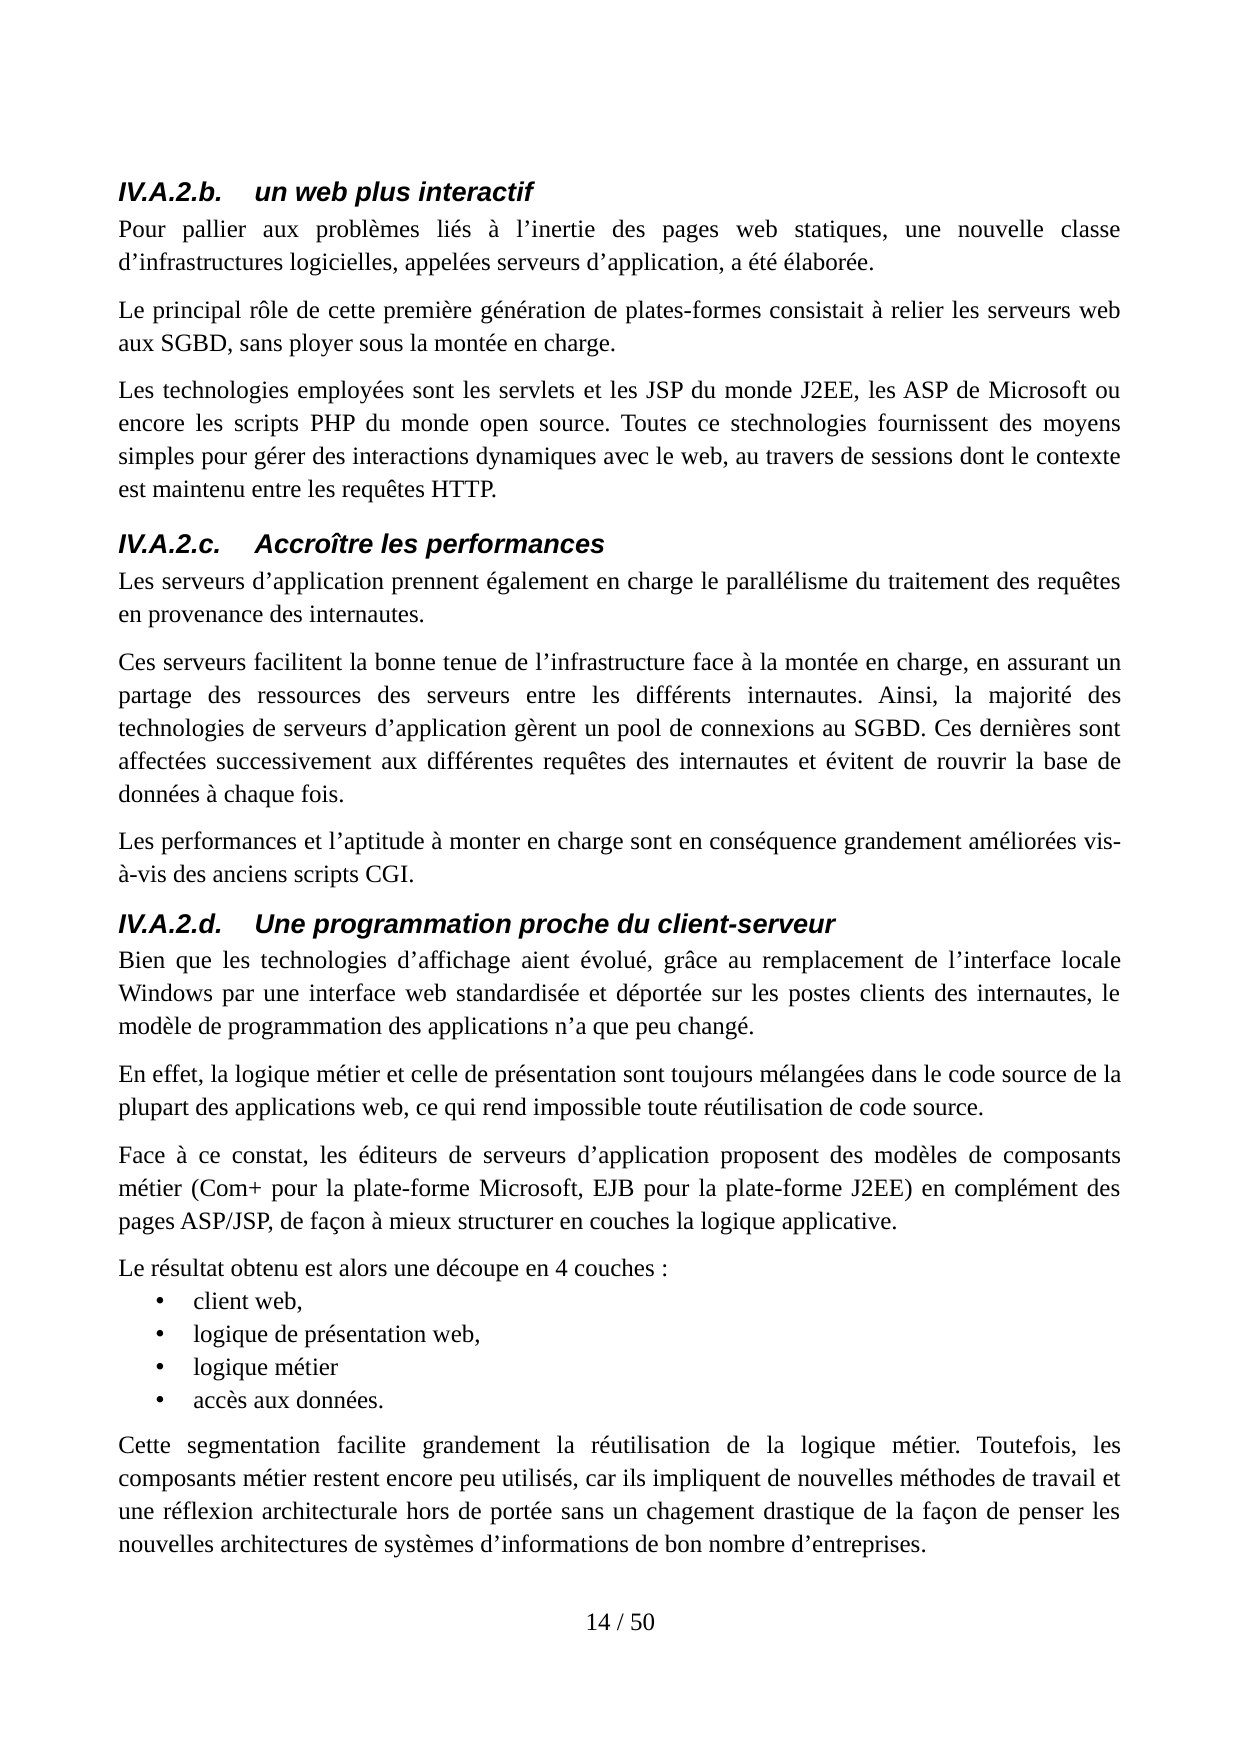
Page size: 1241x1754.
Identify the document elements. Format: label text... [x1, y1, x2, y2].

subtitle un web plus interactif [118, 176, 1122, 208]
text Le résultat obtenu est alors une découpe en 4 couches : [118, 1253, 1122, 1282]
list accès aux données. [156, 1385, 1122, 1414]
text Bien que les technologies d’affichage aient évolué, grâce au remplacement de l’interface locale Windows par une interface web standardisée et déportée sur les postes clients des internautes, le modèle de programmation des applications n’a que peu changé. [118, 945, 1122, 1040]
text Ces serveurs facilitent la bonne tenue de l’infrastructure face à la montée en charge, en assurant un partage des ressources des serveurs entre les différents internautes. Ainsi, la majorité des technologies de serveurs d’application gèrent un pool de connexions au SGBD. Ces dernières sont affectées successivement aux différentes requêtes des internautes et évitent de rouvrir la base de données à chaque fois. [118, 647, 1122, 808]
text Les serveurs d’application prennent également en charge le parallélisme du traitement des requêtes en provenance des internautes. [118, 566, 1122, 628]
subtitle Accroître les performances [118, 528, 1122, 560]
subtitle Une programmation proche du client-serveur [118, 908, 1122, 939]
text Cette segmentation facilite grandement la réutilisation de la logique métier. Toutefois, les composants métier restent encore peu utilisés, car ils impliquent de nouvelles méthodes de travail et une réflexion architecturale hors de portée sans un chagement drastique de la façon de penser les nouvelles architectures de systèmes d’informations de bon nombre d’entreprises. [118, 1430, 1122, 1558]
text Les performances et l’aptitude à monter en charge sont en conséquence grandement améliorées vis-à-vis des anciens scripts CGI. [118, 826, 1122, 888]
text En effet, la logique métier et celle de présentation sont toujours mélangées dans le code source de la plupart des applications web, ce qui rend impossible toute réutilisation de code source. [118, 1059, 1122, 1121]
text Face à ce constat, les éditeurs de serveurs d’application proposent des modèles de composants métier (Com+ pour la plate-forme Microsoft, EJB pour la plate-forme J2EE) en complément des pages ASP/JSP, de façon à mieux structurer en couches la logique applicative. [118, 1140, 1122, 1234]
text Pour pallier aux problèmes liés à l’inertie des pages web statiques, une nouvelle classe d’infrastructures logicielles, appelées serveurs d’application, a été élaborée. [118, 214, 1122, 276]
text Les technologies employées sont les servlets et les JSP du monde J2EE, les ASP de Microsoft ou encore les scripts PHP du monde open source. Toutes ce stechnologies fournissent des moyens simples pour gérer des interactions dynamiques avec le web, au travers de sessions dont le contexte est maintenu entre les requêtes HTTP. [118, 375, 1122, 503]
list client web, [156, 1286, 1122, 1315]
list logique métier [156, 1352, 1122, 1381]
list logique de présentation web, [156, 1319, 1122, 1348]
text Le principal rôle de cette première génération de plates-formes consistait à relier les serveurs web aux SGBD, sans ployer sous la montée en charge. [118, 295, 1122, 356]
